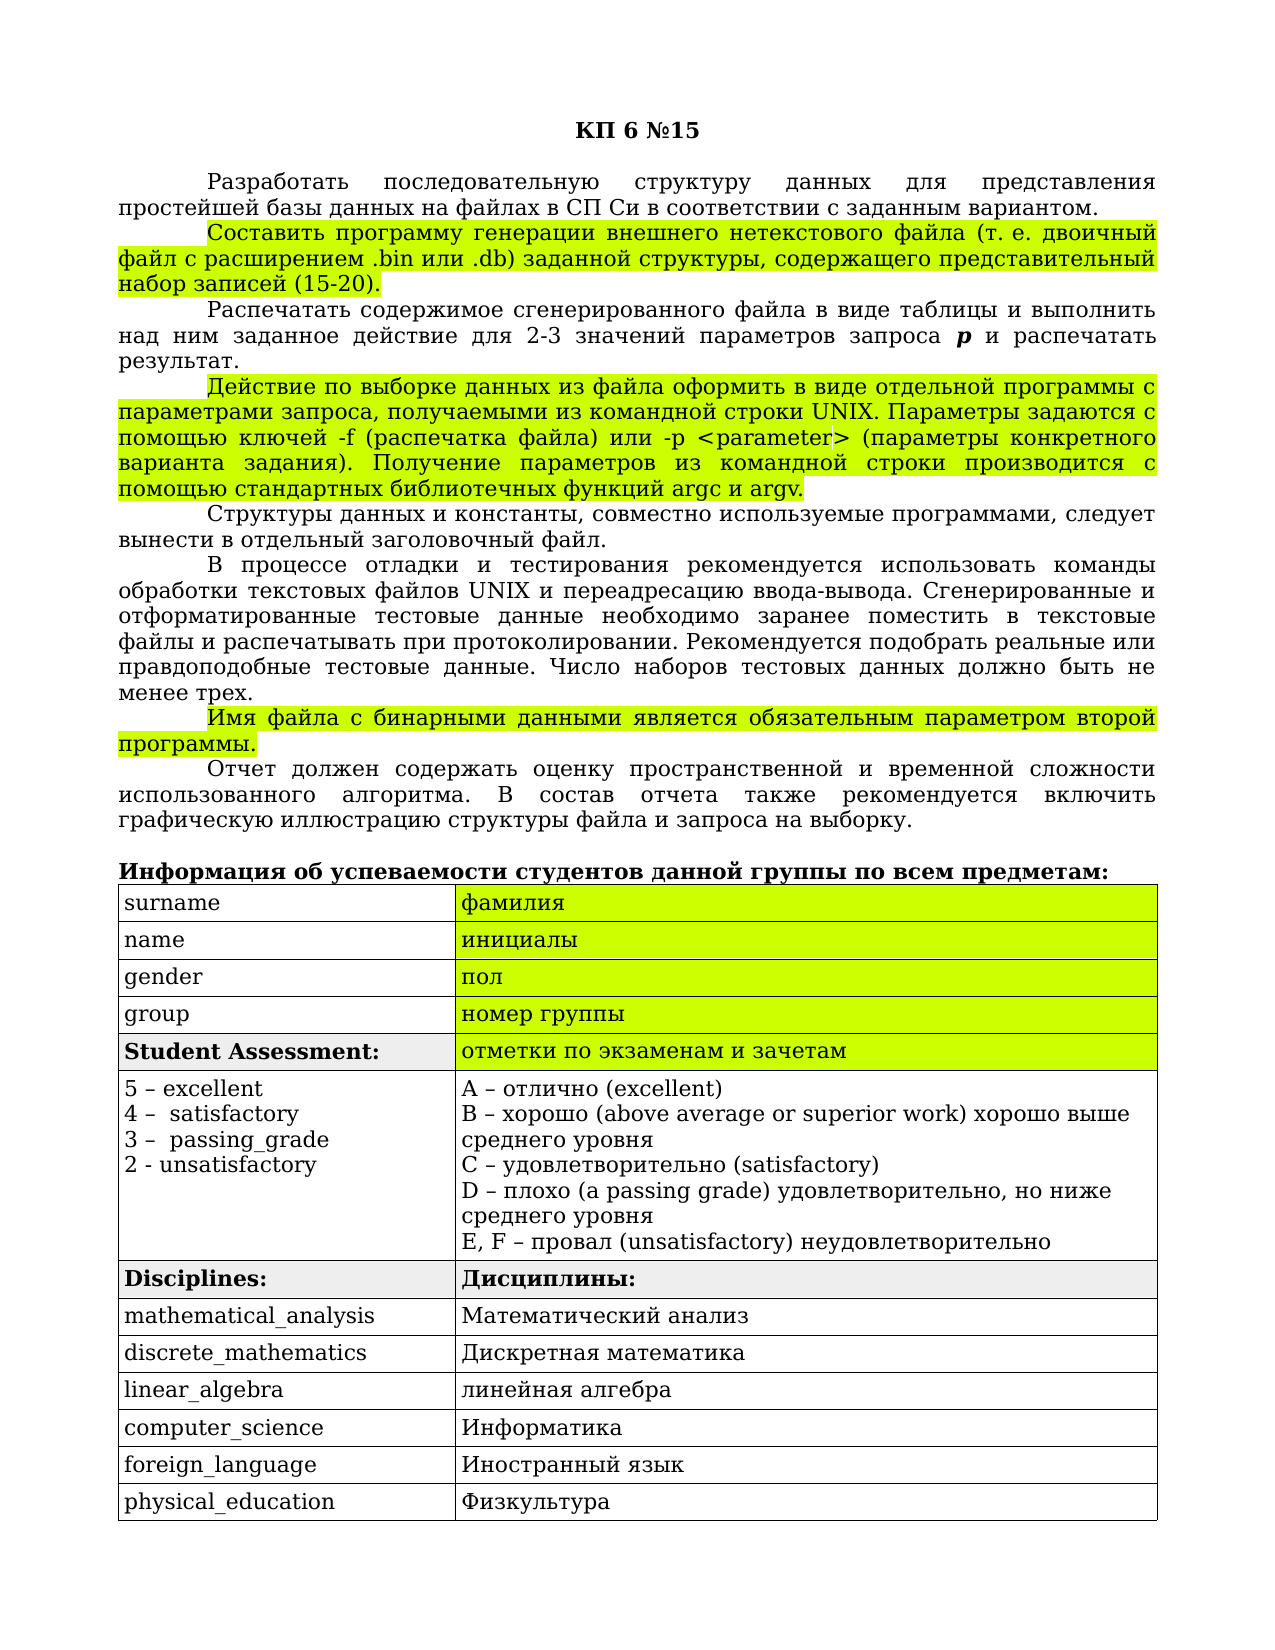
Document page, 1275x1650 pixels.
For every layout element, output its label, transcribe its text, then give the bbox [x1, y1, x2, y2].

table_cell foreign_language [119, 1447, 455, 1483]
table_cell 5 – excellent 4 – satisfactory 3 – passing_grade 2 - unsatisfactory [119, 1071, 455, 1260]
text Составить программу генерации внешнего нетекстового файла (т. е. двоичный файл с расширением .bin или .db) заданной структуры, содержащего представительный набор записей (15-20). [118, 220, 1157, 297]
table_cell Физкультура [456, 1484, 1157, 1520]
table_header surname [119, 885, 455, 921]
text Имя файла с бинарными данными является обязательным параметром второй программы. [118, 706, 1157, 757]
table_cell Disciplines: [119, 1261, 455, 1297]
table_cell group [119, 997, 455, 1033]
table_cell Математический анализ [456, 1299, 1157, 1334]
table_cell номер группы [456, 997, 1157, 1033]
table_cell Информатика [456, 1410, 1157, 1446]
table_cell mathematical_analysis [119, 1299, 455, 1334]
text Структуры данных и константы, совместно используемые программами, следует вынести в отдельный заголовочный файл. [118, 501, 1157, 552]
text Разработать последовательную структуру данных для представления простейшей базы данных на файлах в СП Си в соответствии с заданным вариантом. [118, 169, 1157, 220]
table_cell Student Assessment: [119, 1034, 455, 1070]
table_cell отметки по экзаменам и зачетам [456, 1034, 1157, 1070]
text Информация об успеваемости студентов данной группы по всем предметам: [118, 859, 1157, 884]
table_cell linear_algebra [119, 1373, 455, 1409]
table_cell Иностранный язык [456, 1447, 1157, 1483]
text КП 6 №15 [118, 118, 1157, 144]
text Отчет должен содержать оценку пространственной и временной сложности использованного алгоритма. В состав отчета также рекомендуется включить графическую иллюстрацию структуры файла и запроса на выборку. [118, 757, 1157, 833]
table_cell gender [119, 960, 455, 996]
table_cell пол [456, 960, 1157, 996]
table_cell Дискретная математика [456, 1336, 1157, 1372]
table_cell А – отлично (excellent) B – хорошо (above average or superior work) хорошо выше среднего уровня C – удовлетворительно (satisfactory) D – плохо (a passing grade) удовлетворительно, но ниже среднего уровня E, F – провал (unsatisfactory) неудовлетворительно [456, 1071, 1157, 1260]
table_cell линейная алгебра [456, 1373, 1157, 1409]
text Действие по выборке данных из файла оформить в виде отдельной программы с параметрами запроса, получаемыми из командной строки UNIX. Параметры задаются с помощью ключей -f (распечатка файла) или -p <parameter> (параметры конкретного варианта задания). Получение параметров из командной строки производится с помощью стандартных библиотечных функций argc и argv. [118, 374, 1157, 501]
text В процессе отладки и тестирования рекомендуется использовать команды обработки текстовых файлов UNIX и переадресацию ввода-вывода. Сгенерированные и отформатированные тестовые данные необходимо заранее поместить в текстовые файлы и распечатывать при протоколировании. Рекомендуется подобрать реальные или правдоподобные тестовые данные. Число наборов тестовых данных должно быть не менее трех. [118, 552, 1157, 706]
table_cell Дисциплины: [456, 1261, 1157, 1297]
table_cell computer_science [119, 1410, 455, 1446]
table_cell physical_education [119, 1484, 455, 1520]
text Распечатать содержимое сгенерированного файла в виде таблицы и выполнить над ним заданное действие для 2-3 значений параметров запроса p и распечатать результат. [118, 297, 1157, 374]
table_cell инициалы [456, 922, 1157, 958]
table_cell name [119, 922, 455, 958]
table_cell discrete_mathematics [119, 1336, 455, 1372]
table_header фамилия [456, 885, 1157, 921]
